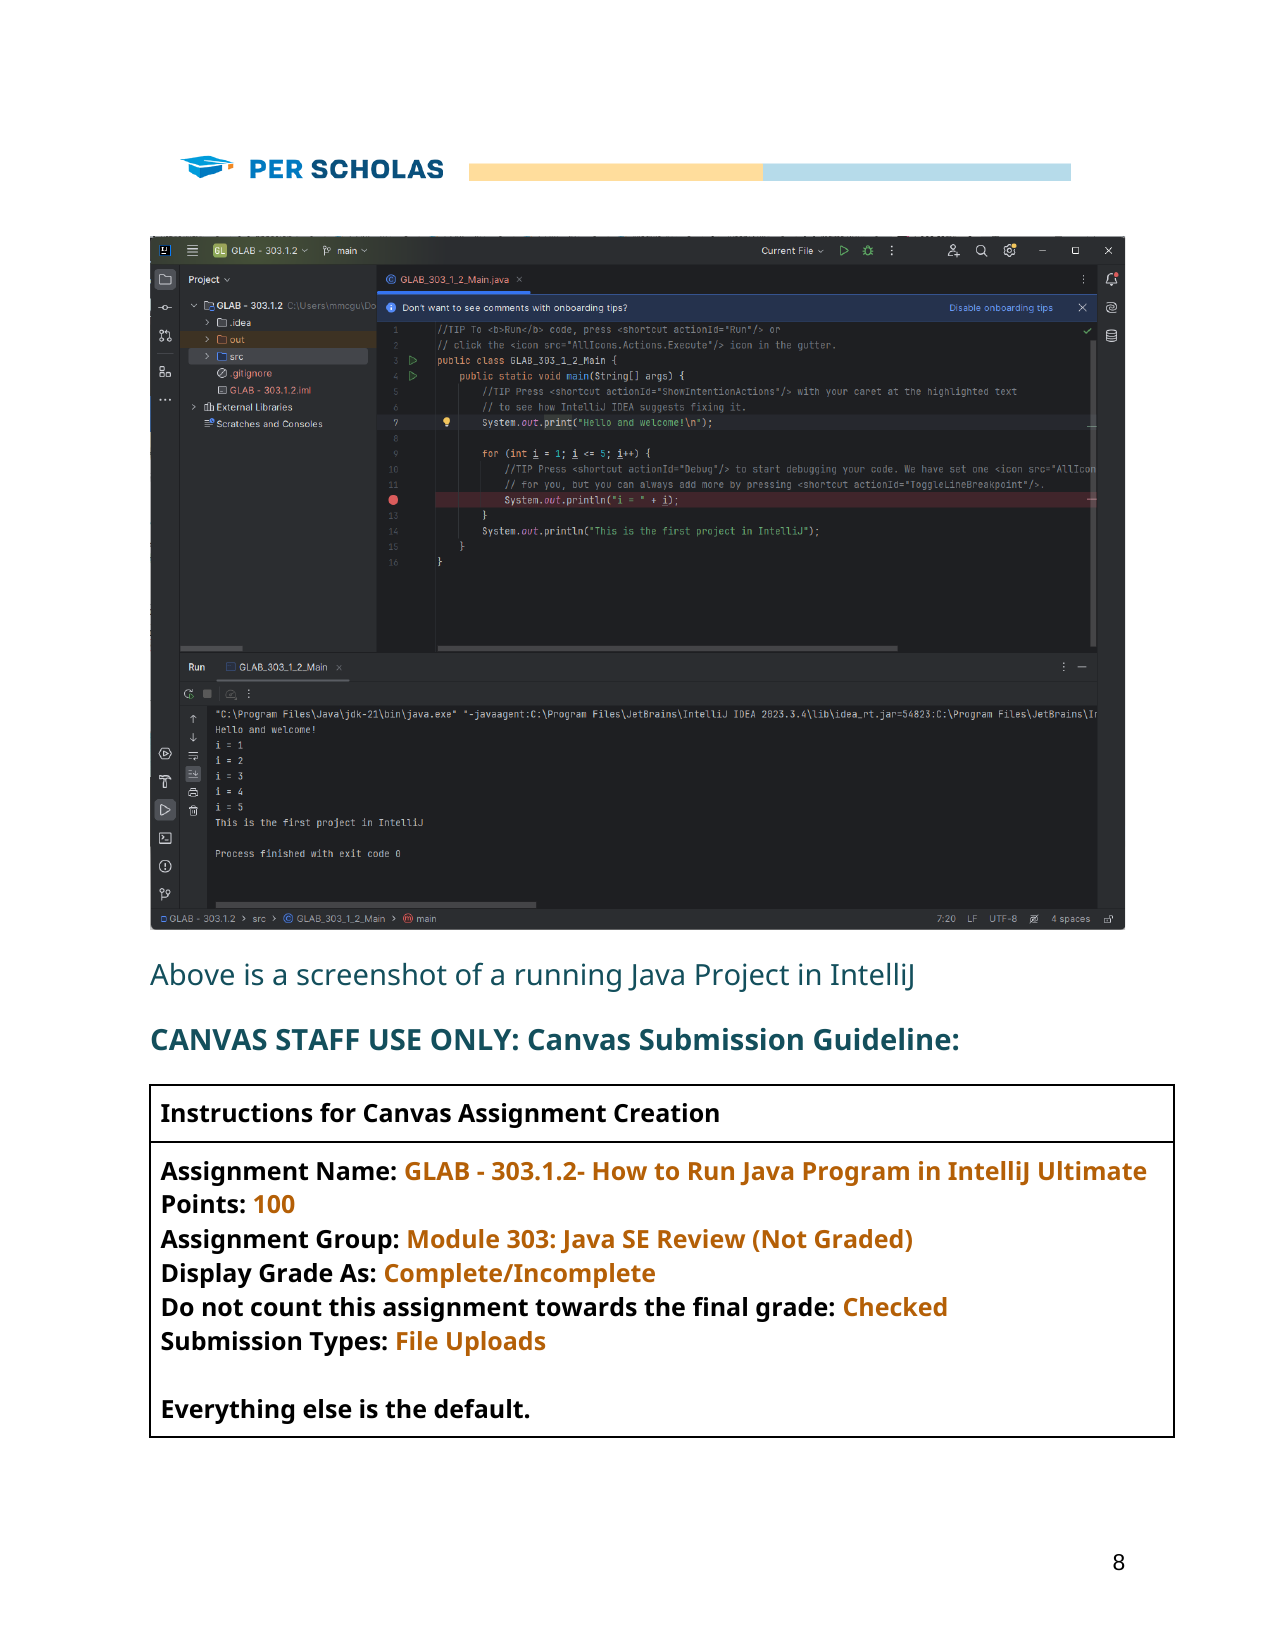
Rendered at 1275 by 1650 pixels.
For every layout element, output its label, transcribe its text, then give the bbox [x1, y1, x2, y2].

text Above is a screenshot of a running Java Project in IntelliJ [150, 954, 1125, 994]
table_header Instructions for Canvas Assignment Creation [151, 1086, 1173, 1141]
table_cell Assignment Name: GLAB - 303.1.2- How to Run Java Program in IntelliJ Ultimate Points: 100 Assignment Group: Module 303: Java SE Review (Not Graded) Display Grade As: Complete/Incomplete Do not count this assignment towards the final grade: Checked Submission Types: File Uploads Everything else is the default. [151, 1143, 1173, 1436]
text CANVAS STAFF USE ONLY: Canvas Submission Guideline: [150, 1019, 1125, 1059]
picture [150, 105, 1125, 930]
